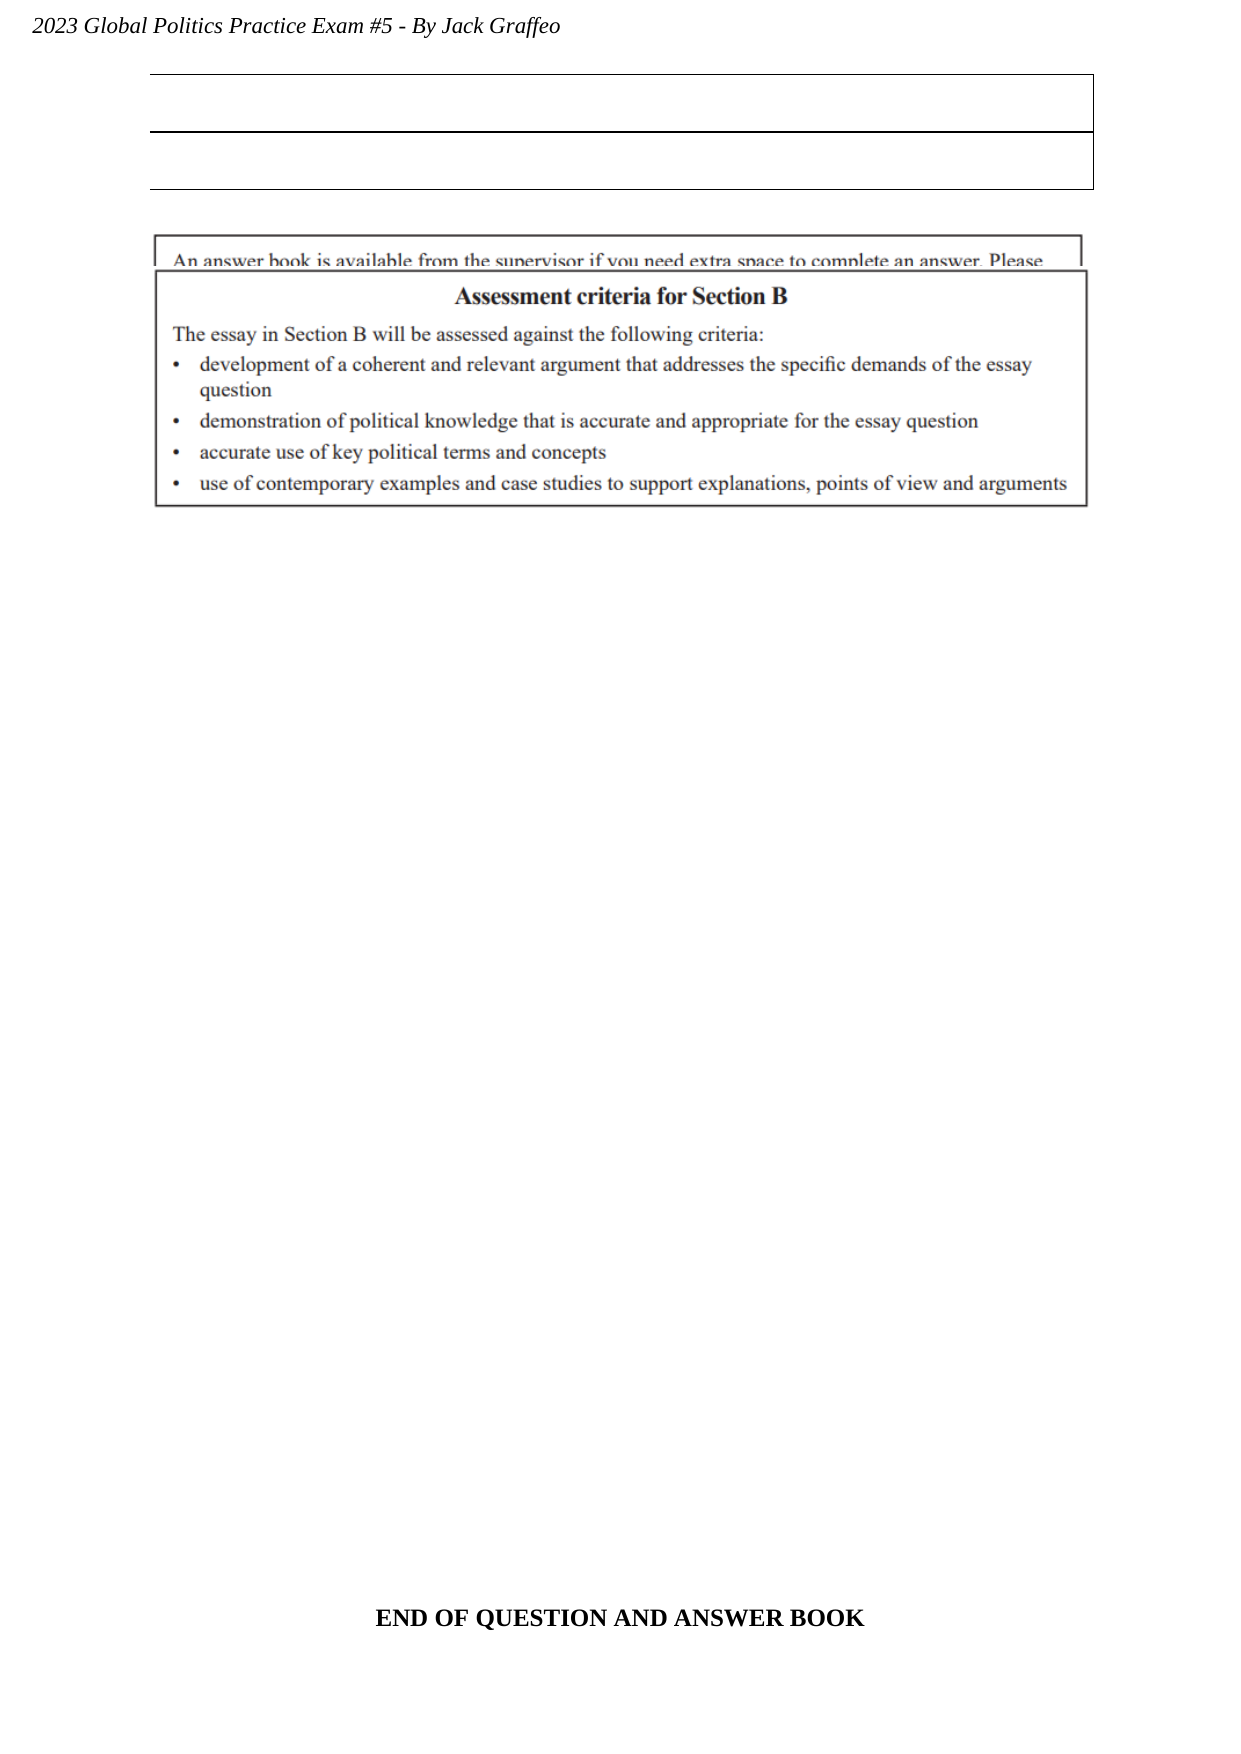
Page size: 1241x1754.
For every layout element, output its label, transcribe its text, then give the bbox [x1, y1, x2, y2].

text END OF QUESTION AND ANSWER BOOK [150, 1603, 1090, 1632]
table_cell [150, 75, 1093, 131]
table_cell [150, 133, 1093, 189]
picture [149, 225, 1091, 512]
